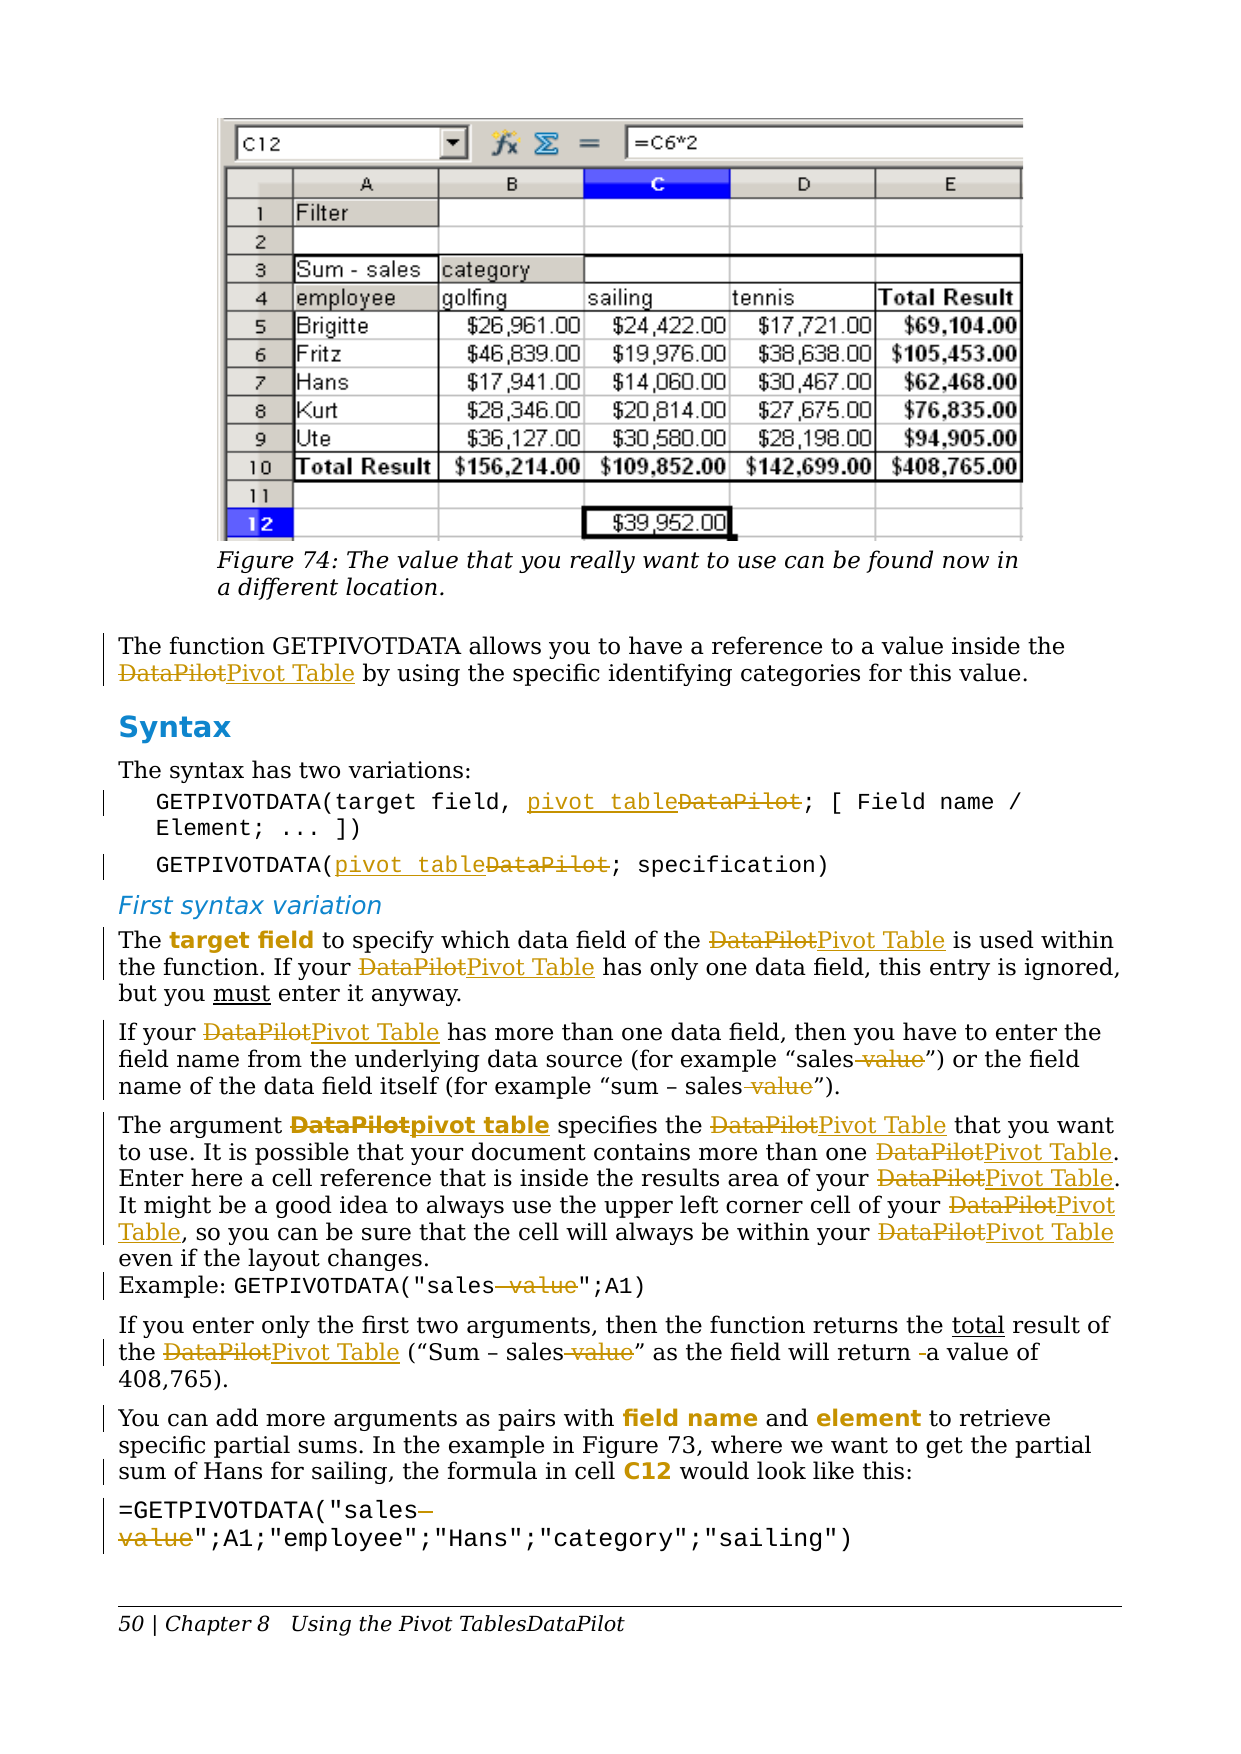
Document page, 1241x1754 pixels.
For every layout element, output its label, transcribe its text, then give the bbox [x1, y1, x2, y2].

text The argument pivot table specifies the Pivot Table that you want to use. It is possible that your document contains more than one Pivot Table. Enter here a cell reference that is inside the results area of your Pivot Table. It might be a good idea to always use the upper left corner cell of your Pivot Table, so you can be sure that the cell will always be within your Pivot Table even if the layout changes. [118, 1112, 1122, 1272]
subtitle Syntax [118, 711, 1122, 744]
text Figure 74: The value that you really want to use can be found now in a different location. [217, 547, 1023, 601]
text If your Pivot Table has more than one data field, then you have to enter the field name from the underlying data source (for example “sales”) or the field name of the data field itself (for example “sum – sales”). [118, 1019, 1122, 1099]
text GETPIVOTDATA(target field, pivot table; [ Field name / Element; ... ]) [156, 790, 1122, 842]
text =GETPIVOTDATA("sales";A1;"employee";"Hans";"category";"sailing") [118, 1498, 1122, 1554]
list The syntax has two variations: [118, 757, 1122, 784]
text GETPIVOTDATA(pivot table; specification) [156, 854, 1122, 880]
text The target field to specify which data field of the Pivot Table is used within the function. If your Pivot Table has only one data field, this entry is ignored, but you must enter it anyway. [118, 927, 1122, 1007]
subtitle First syntax variation [118, 891, 1122, 921]
text If you enter only the first two arguments, then the function returns the total result of the Pivot Table (“Sum – sales” as the field will return a value of 408,765). [118, 1313, 1122, 1393]
picture [217, 118, 1024, 541]
text You can add more arguments as pairs with field name and element to retrieve specific partial sums. In the example in Figure 73, where we want to get the partial sum of Hans for sailing, the formula in cell C12 would look like this: [118, 1405, 1122, 1485]
text Example: GETPIVOTDATA("sales";A1) [118, 1272, 1122, 1300]
text The function GETPIVOTDATA allows you to have a reference to a value inside the Pivot Table by using the specific identifying categories for this value. [118, 633, 1122, 686]
